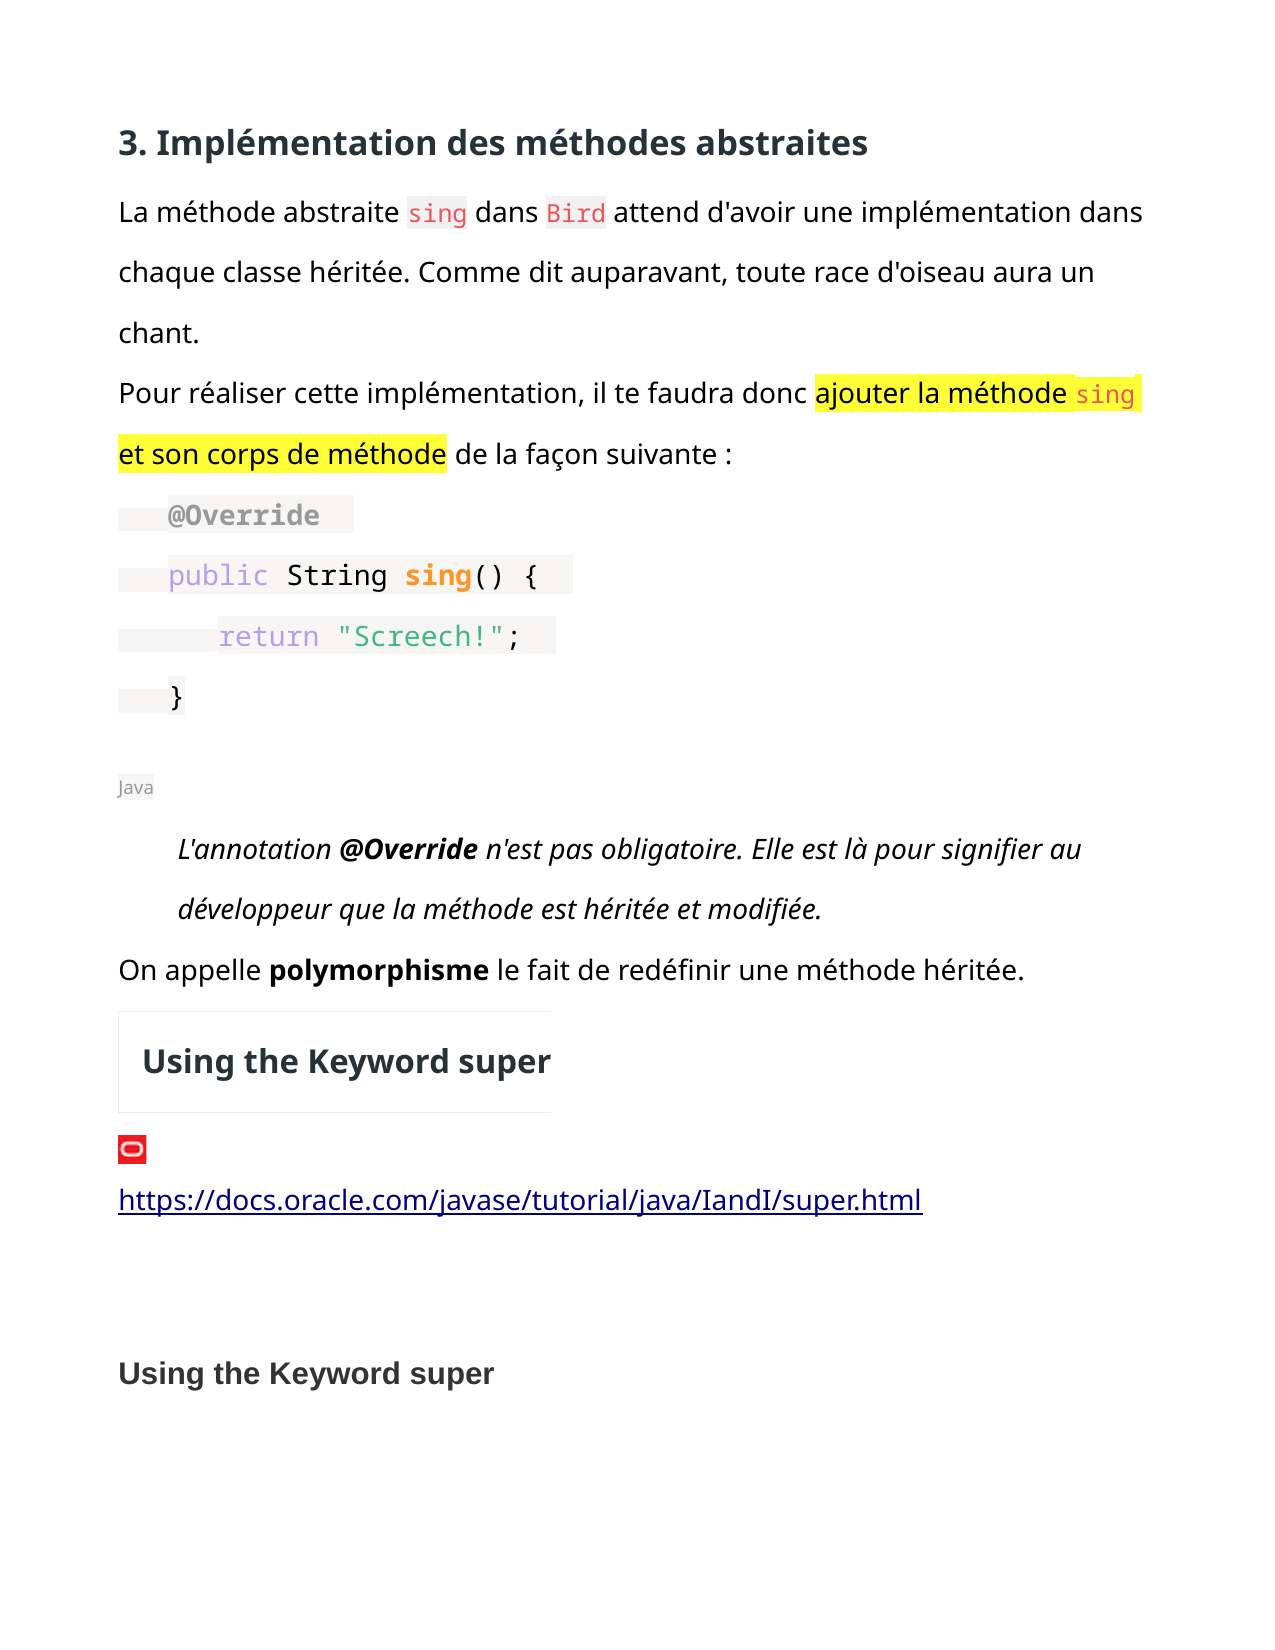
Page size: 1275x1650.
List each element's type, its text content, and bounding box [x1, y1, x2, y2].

subtitle Using the Keyword super [119, 1011, 1157, 1112]
text https://docs.oracle.com/javase/tutorial/java/IandI/super.html [118, 1180, 1157, 1218]
subtitle Using the Keyword super [118, 1355, 1157, 1391]
text La méthode abstraite sing dans Bird attend d'avoir une implémentation dans chaque classe héritée. Comme dit auparavant, toute race d'oiseau aura un chant. [118, 192, 1157, 352]
text public String sing() { [118, 555, 1157, 594]
text @Override [118, 495, 1157, 533]
text On appelle polymorphisme le fait de redéfinir une méthode héritée. [118, 950, 1157, 988]
text return "Screech!"; [118, 616, 1157, 654]
picture [118, 1135, 147, 1164]
subtitle 3. Implémentation des méthodes abstraites [118, 118, 1157, 165]
text } [118, 676, 1157, 715]
text Pour réaliser cette implémentation, il te faudra donc ajouter la méthode sing et son corps de méthode de la façon suivante : [118, 374, 1157, 473]
text L'annotation @Override n'est pas obligatoire. Elle est là pour signifier au développeur que la méthode est héritée et modifiée. [177, 829, 1098, 928]
text Java [118, 774, 1157, 800]
